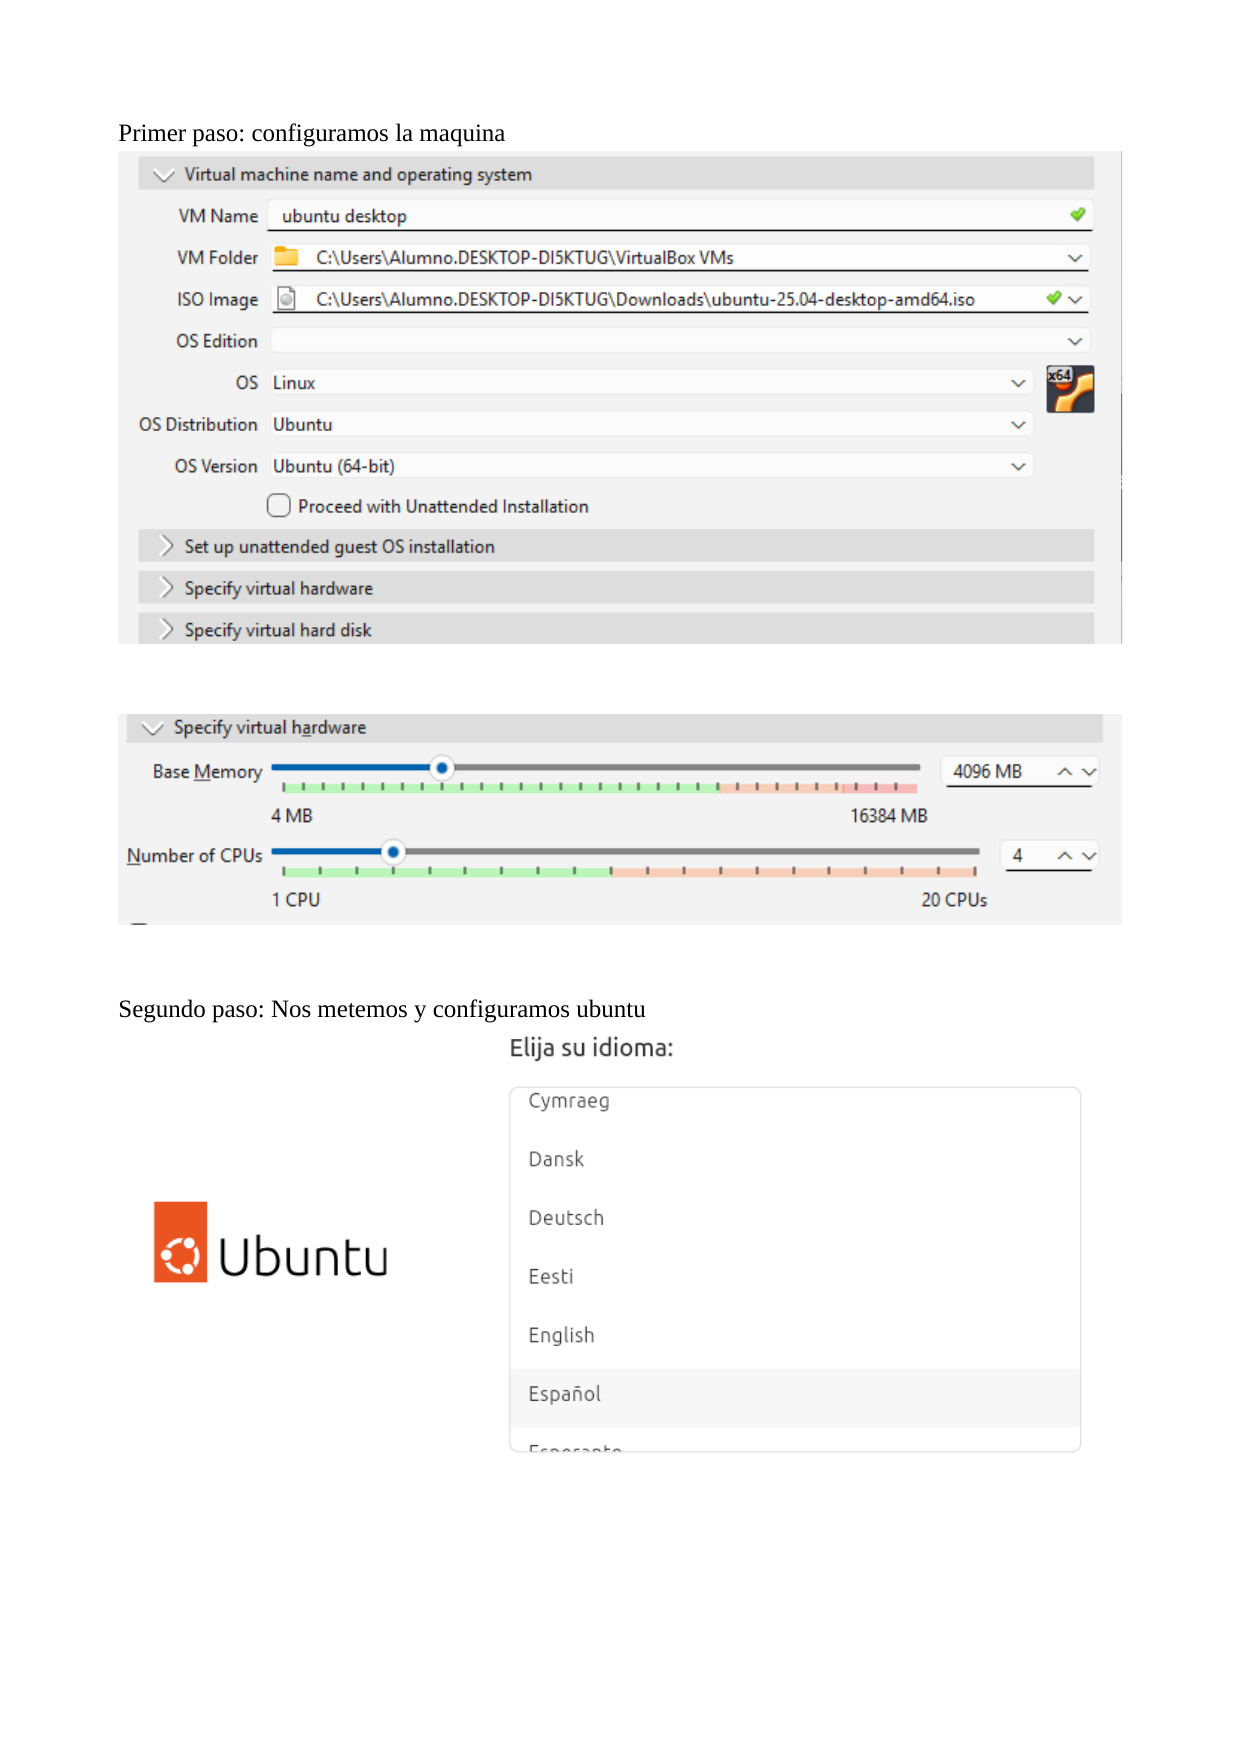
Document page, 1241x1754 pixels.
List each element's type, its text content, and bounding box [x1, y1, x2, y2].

text Primer paso: configuramos la maquina [118, 118, 1122, 147]
text Segundo paso: Nos metemos y configuramos ubuntu [118, 994, 1122, 1023]
picture [118, 1027, 1123, 1505]
picture [118, 151, 1123, 644]
picture [118, 714, 1123, 925]
